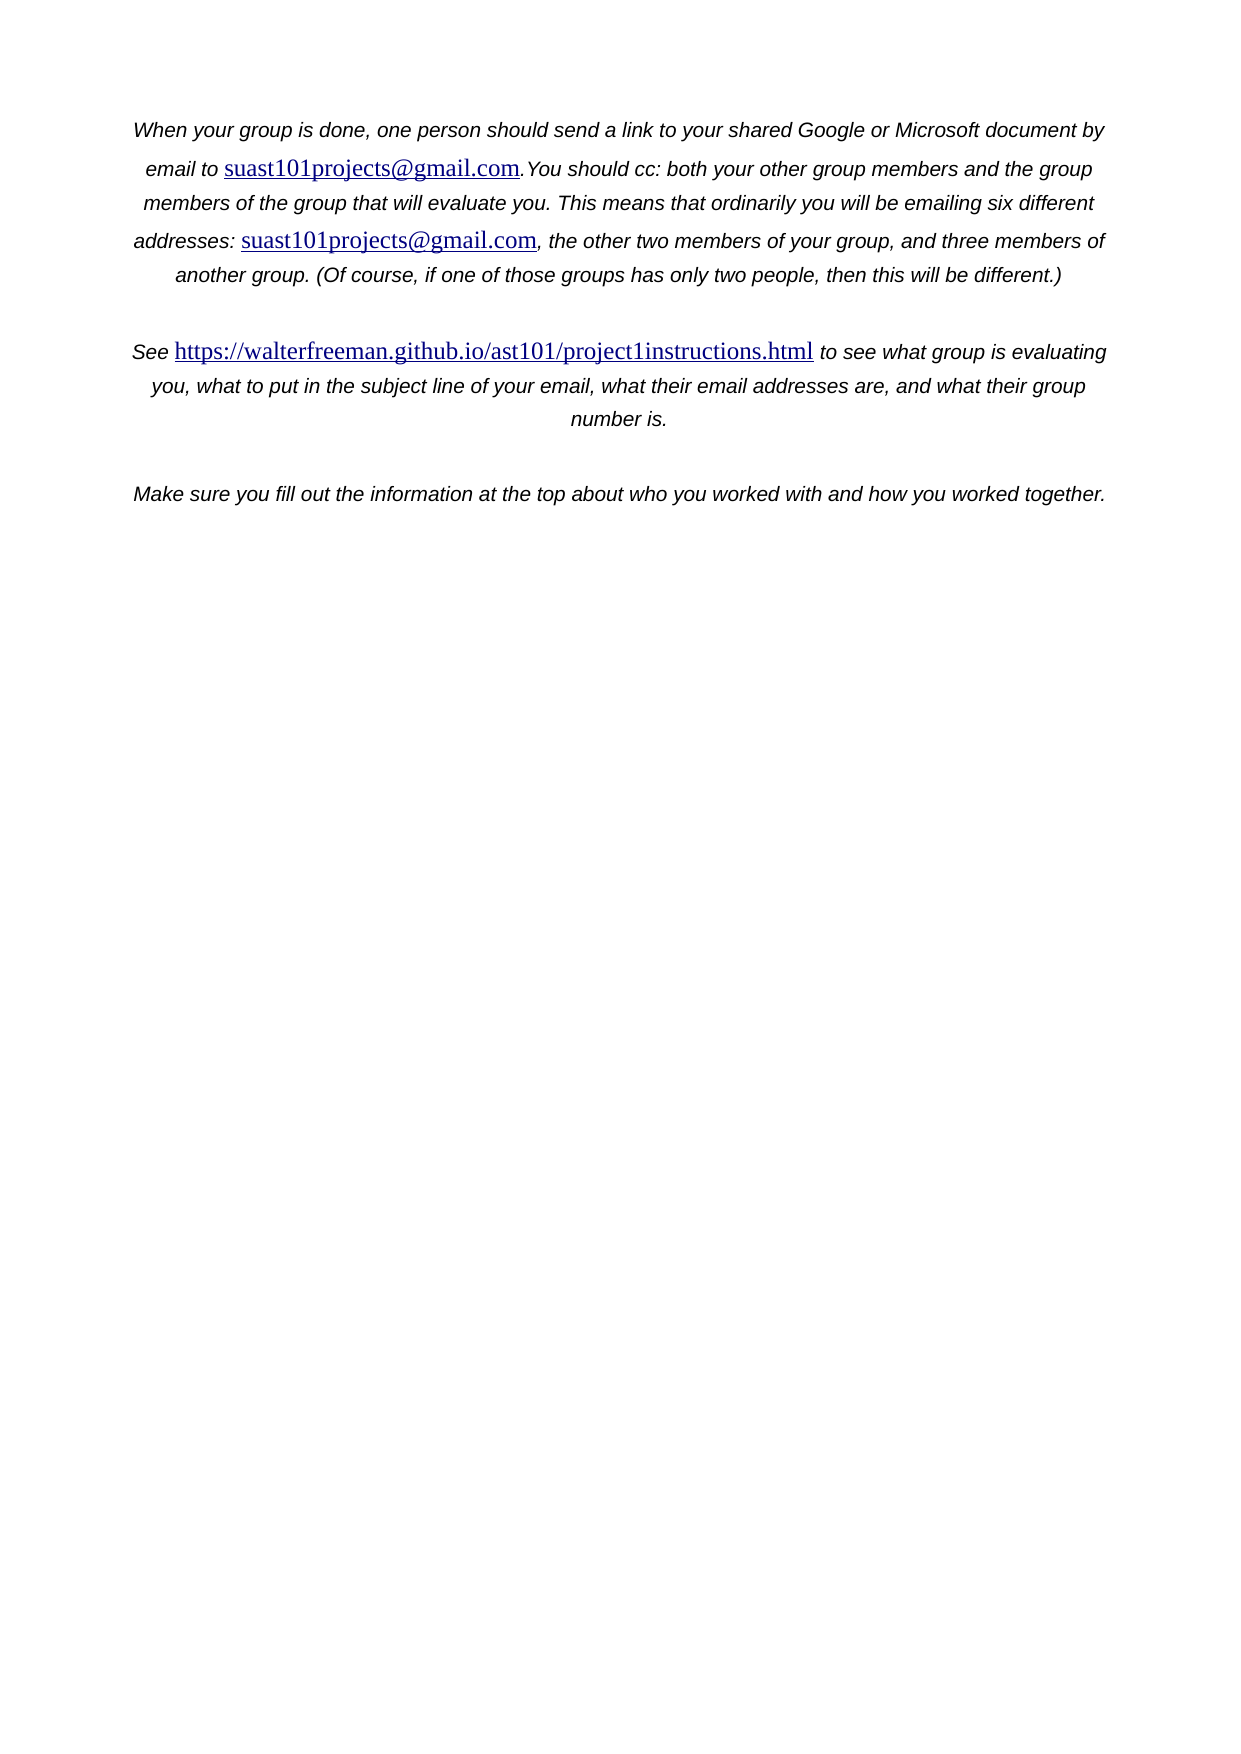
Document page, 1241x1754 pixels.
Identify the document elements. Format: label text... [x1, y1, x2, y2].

text See https://walterfreeman.github.io/ast101/project1instructions.html to see what group is evaluating you, what to put in the subject line of your email, what their email addresses are, and what their group number is. [118, 336, 1122, 431]
text When your group is done, one person should send a link to your shared Google or Microsoft document by email to suast101projects@gmail.com.You should cc: both your other group members and the group members of the group that will evaluate you. This means that ordinarily you will be emailing six different addresses: suast101projects@gmail.com, the other two members of your group, and three members of another group. (Of course, if one of those groups has only two people, then this will be different.) [118, 118, 1122, 287]
text Make sure you fill out the information at the top about who you worked with and how you worked together. [118, 482, 1122, 539]
